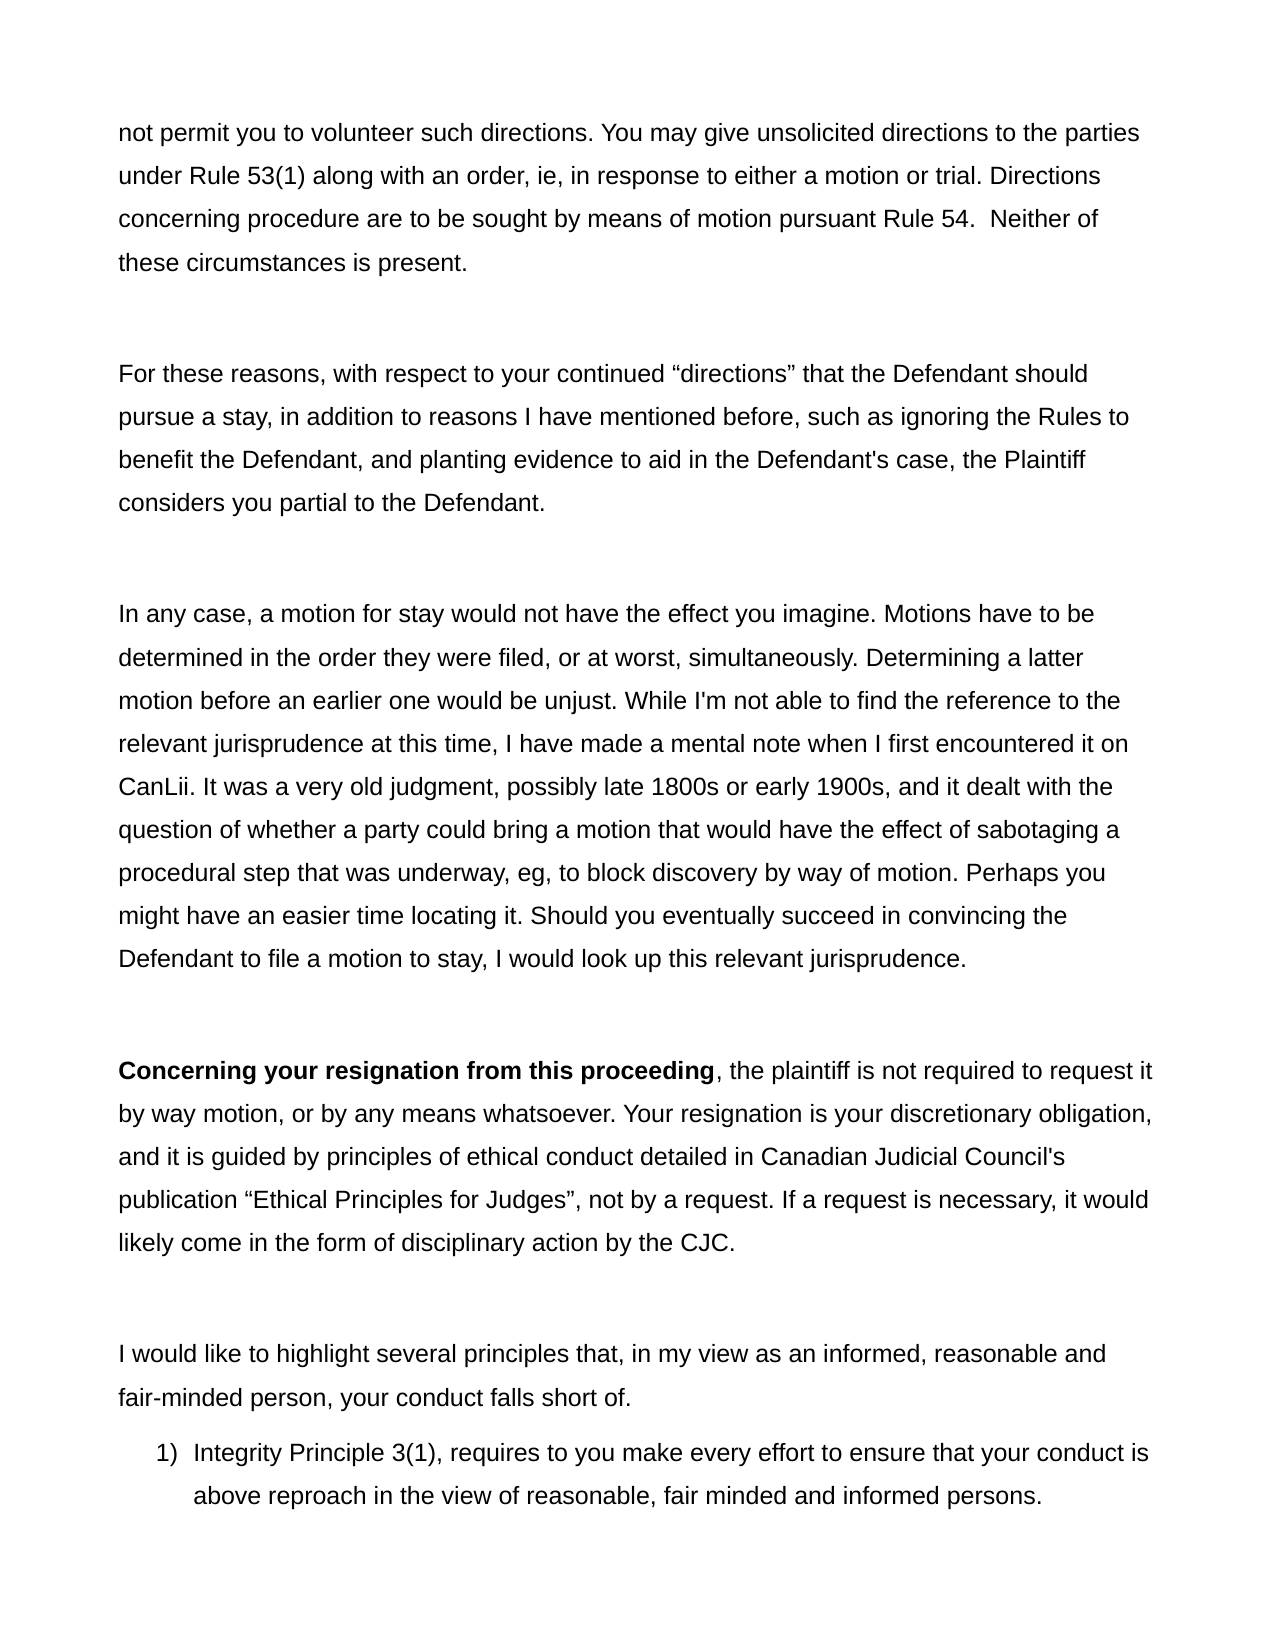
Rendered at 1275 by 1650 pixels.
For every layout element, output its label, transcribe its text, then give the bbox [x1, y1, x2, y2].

list Integrity Principle 3(1), requires to you make every effort to ensure that your conduct is above reproach in the view of reasonable, fair minded and informed persons. [156, 1438, 1157, 1510]
text Concerning your resignation from this proceeding, the plaintiff is not required to request it by way motion, or by any means whatsoever. Your resignation is your discretionary obligation, and it is guided by principles of ethical conduct detailed in Canadian Judicial Council's publication “Ethical Principles for Judges”, not by a request. If a request is necessary, it would likely come in the form of disciplinary action by the CJC. [118, 1056, 1157, 1257]
text In any case, a motion for stay would not have the effect you imagine. Motions have to be determined in the order they were filed, or at worst, simultaneously. Determining a latter motion before an earlier one would be unjust. While I'm not able to find the reference to the relevant jurisprudence at this time, I have made a mental note when I first encountered it on CanLii. It was a very old judgment, possibly late 1800s or early 1900s, and it dealt with the question of whether a party could bring a motion that would have the effect of sabotaging a procedural step that was underway, eg, to block discovery by way of motion. Perhaps you might have an easier time locating it. Should you eventually succeed in convincing the Defendant to file a motion to stay, I would look up this relevant jurisprudence. [118, 599, 1157, 973]
text For these reasons, with respect to your continued “directions” that the Defendant should pursue a stay, in addition to reasons I have mentioned before, such as ignoring the Rules to benefit the Defendant, and planting evidence to aid in the Defendant's case, the Plaintiff considers you partial to the Defendant. [118, 359, 1157, 517]
text I would like to highlight several principles that, in my view as an informed, reasonable and fair-minded person, your conduct falls short of. [118, 1339, 1157, 1411]
text not permit you to volunteer such directions. You may give unsolicited directions to the parties under Rule 53(1) along with an order, ie, in response to either a motion or trial. Directions concerning procedure are to be sought by means of motion pursuant Rule 54. Neither of these circumstances is present. [118, 118, 1157, 276]
